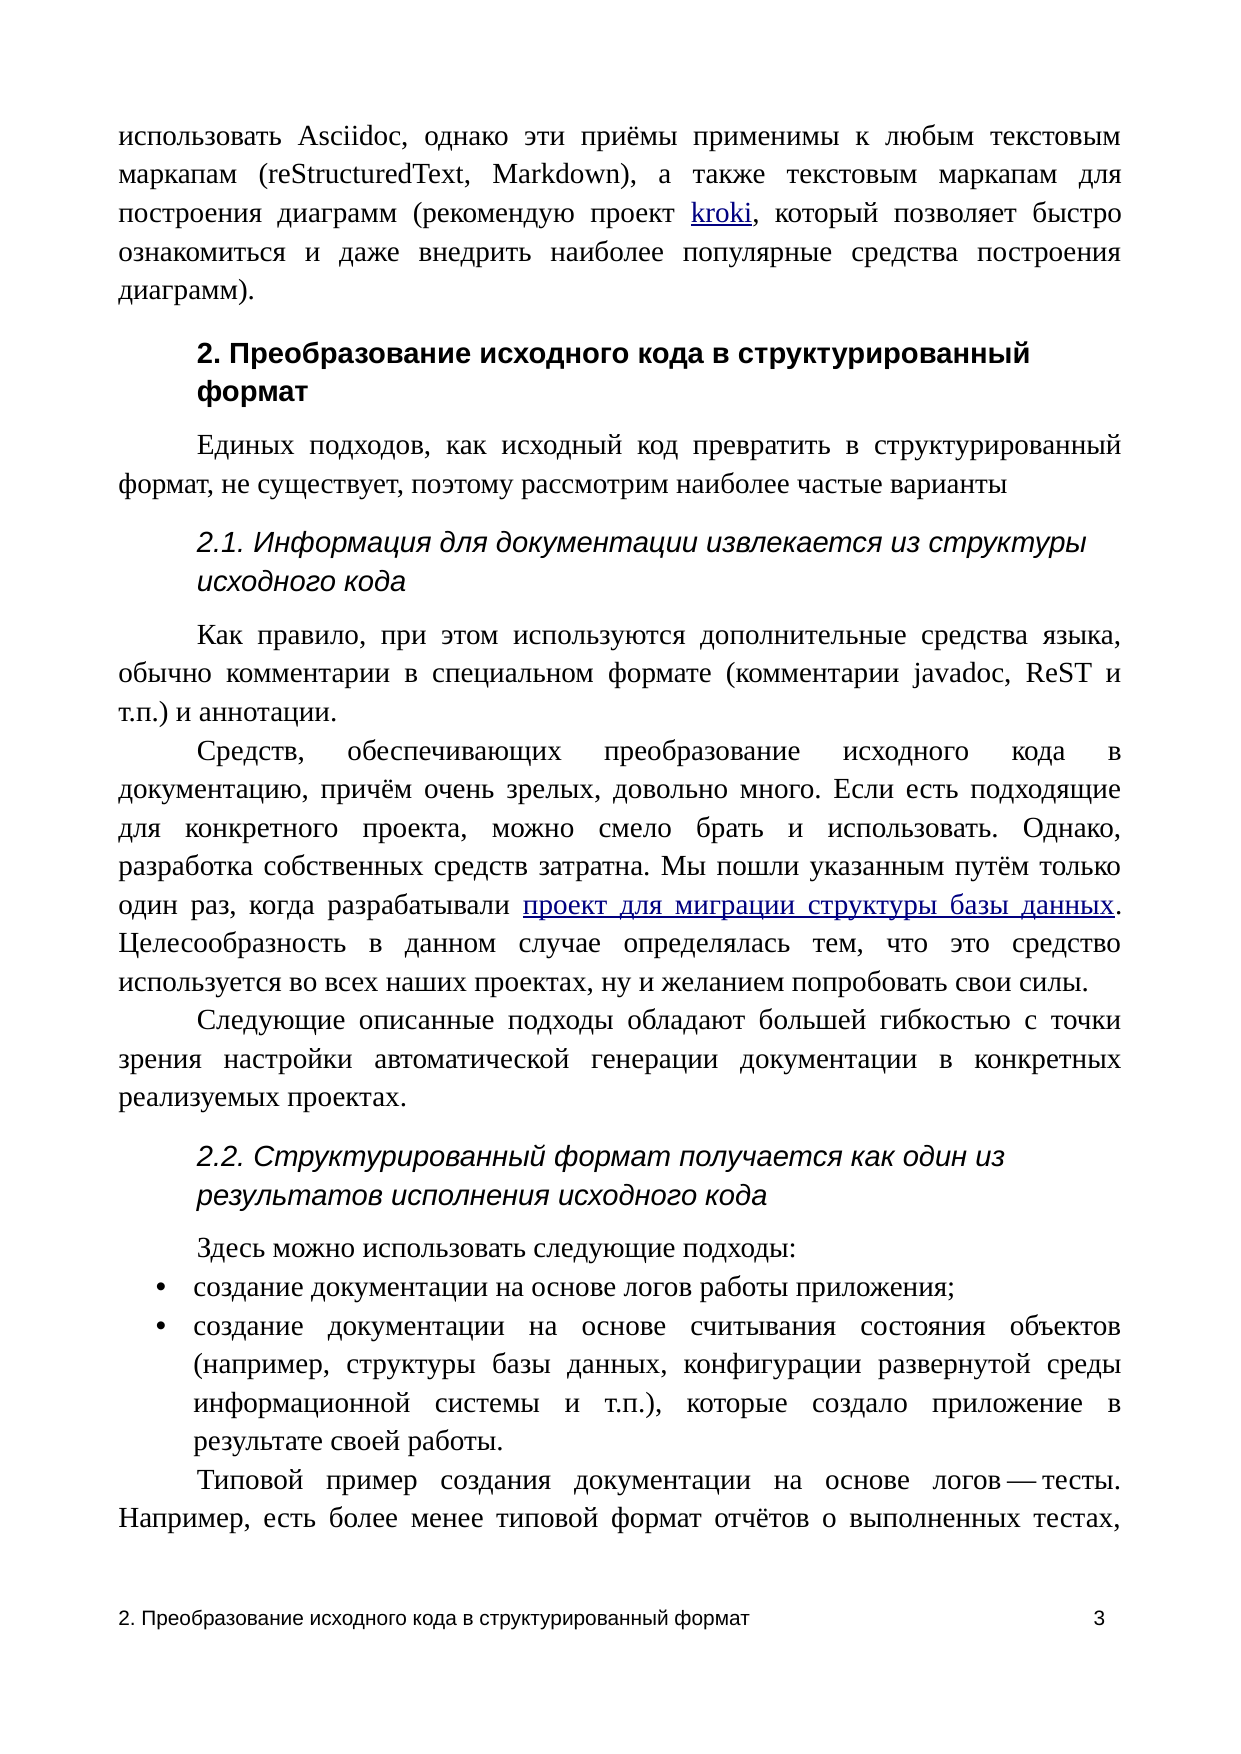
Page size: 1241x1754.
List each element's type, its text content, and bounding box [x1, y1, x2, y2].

list создание документации на основе считывания состояния объектов (например, структуры базы данных, конфигурации развернутой среды информационной системы и т.п.), которые создало приложение в результате своей работы. [156, 1308, 1122, 1457]
text Как правило, при этом используются дополнительные средства языка, обычно комментарии в специальном формате (комментарии javadoc, ReST и т.п.) и аннотации. [118, 617, 1122, 728]
text Следующие описанные подходы обладают большей гибкостью с точки зрения настройки автоматической генерации документации в конкретных реализуемых проектах. [118, 1002, 1122, 1113]
text использовать Asciidoc, однако эти приёмы применимы к любым текстовым маркапам (reStructuredText, Markdown), а также текстовым маркапам для построения диаграмм (рекомендую проект kroki, который позволяет быстро ознакомиться и даже внедрить наиболее популярные средства построения диаграмм). [118, 118, 1122, 306]
text Типовой пример создания документации на основе логов — тесты. Например, есть более менее типовой формат отчётов о выполненных тестах, [118, 1462, 1122, 1534]
text Единых подходов, как исходный код превратить в структурированный формат, не существует, поэтому рассмотрим наиболее частые варианты [118, 427, 1122, 499]
text Здесь можно использовать следующие подходы: [118, 1231, 1122, 1264]
list создание документации на основе логов работы приложения; [156, 1269, 1122, 1303]
subtitle 2.2. Структурированный формат получается как один из результатов исполнения исходного кода [197, 1139, 1122, 1211]
text Средств, обеспечивающих преобразование исходного кода в документацию, причём очень зрелых, довольно много. Если есть подходящие для конкретного проекта, можно смело брать и использовать. Однако, разработка собственных средств затратна. Мы пошли указанным путём только один раз, когда разрабатывали проект для миграции структуры базы данных. Целесообразность в данном случае определялась тем, что это средство используется во всех наших проектах, ну и желанием попробовать свои силы. [118, 733, 1122, 997]
subtitle 2.1. Информация для документации извлекается из структуры исходного кода [197, 525, 1122, 597]
subtitle 2. Преобразование исходного кода в структурированный формат [197, 336, 1122, 408]
